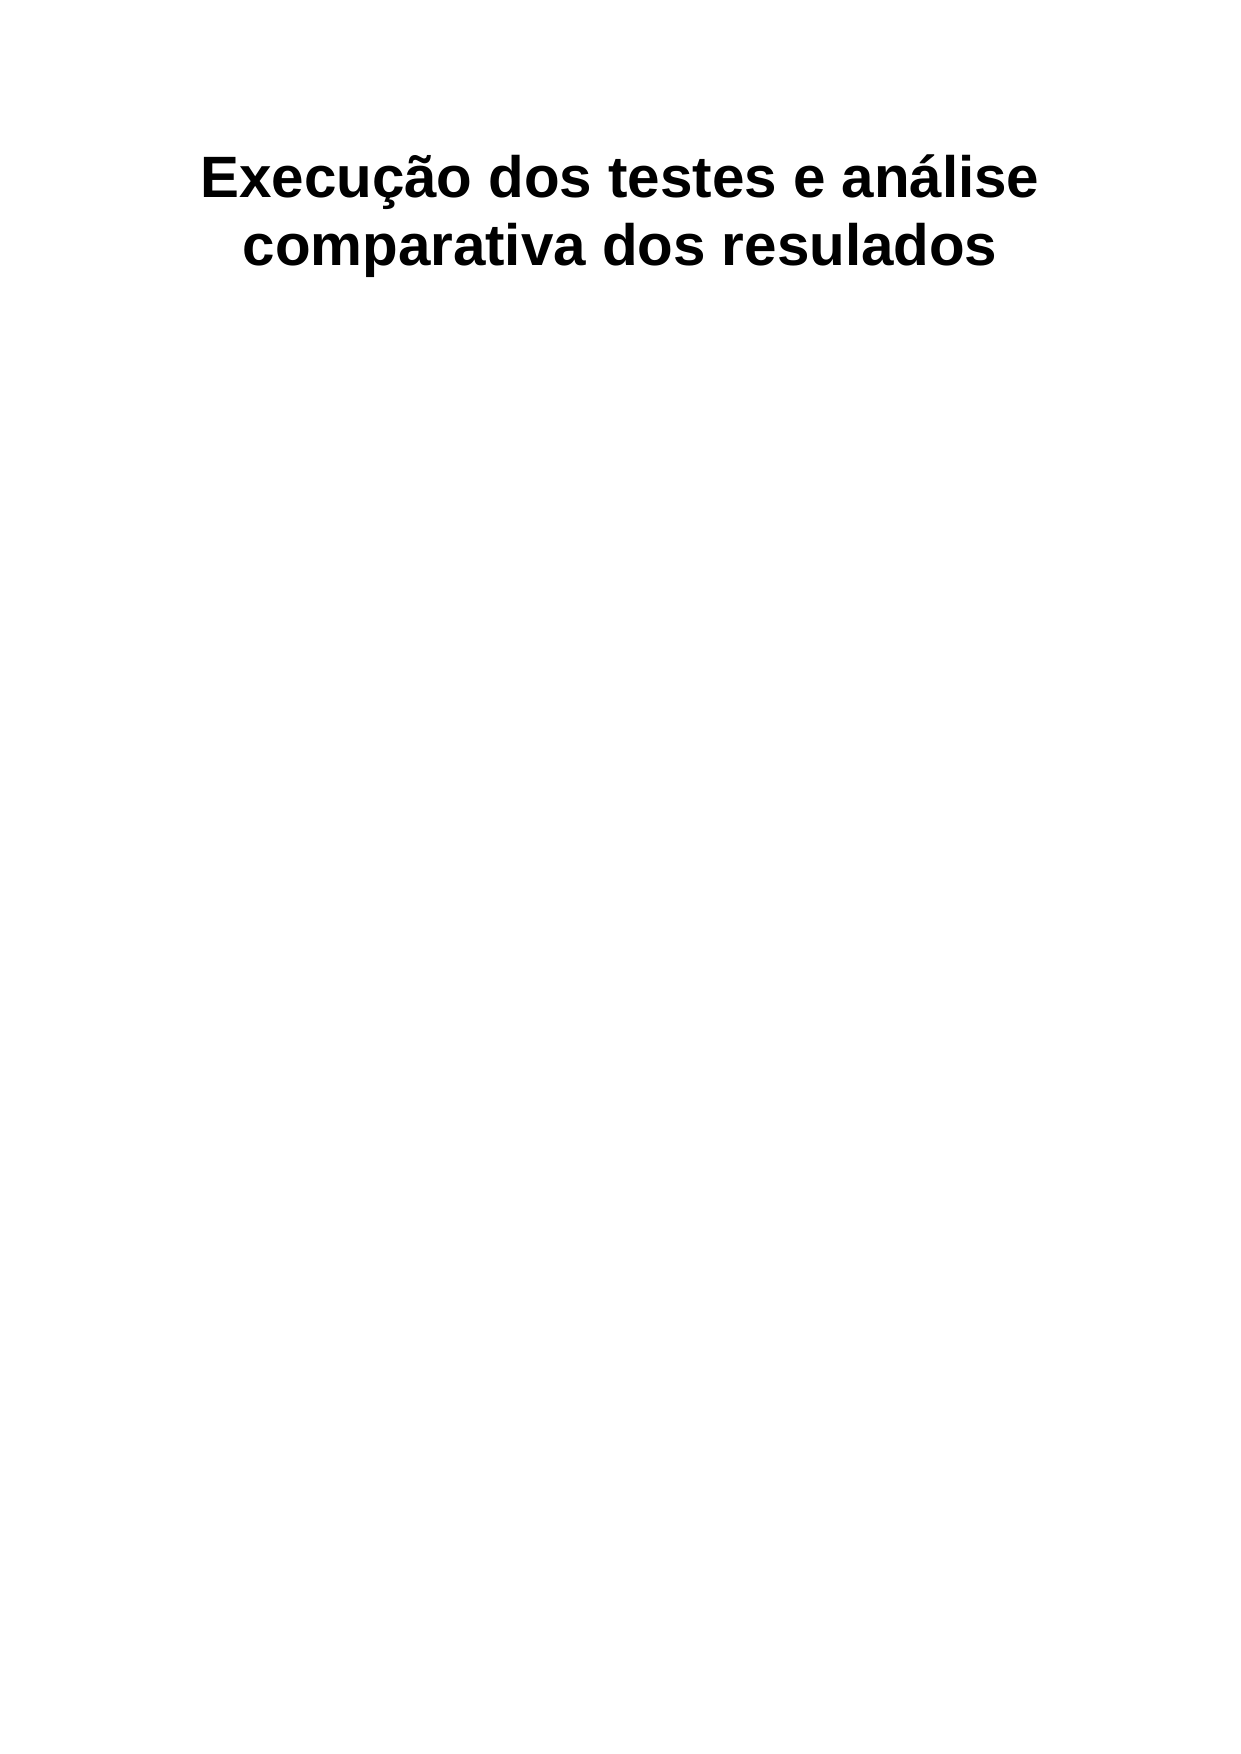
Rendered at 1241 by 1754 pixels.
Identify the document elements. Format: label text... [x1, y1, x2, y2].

title Execução dos testes e análise comparativa dos resulados [118, 143, 1122, 277]
